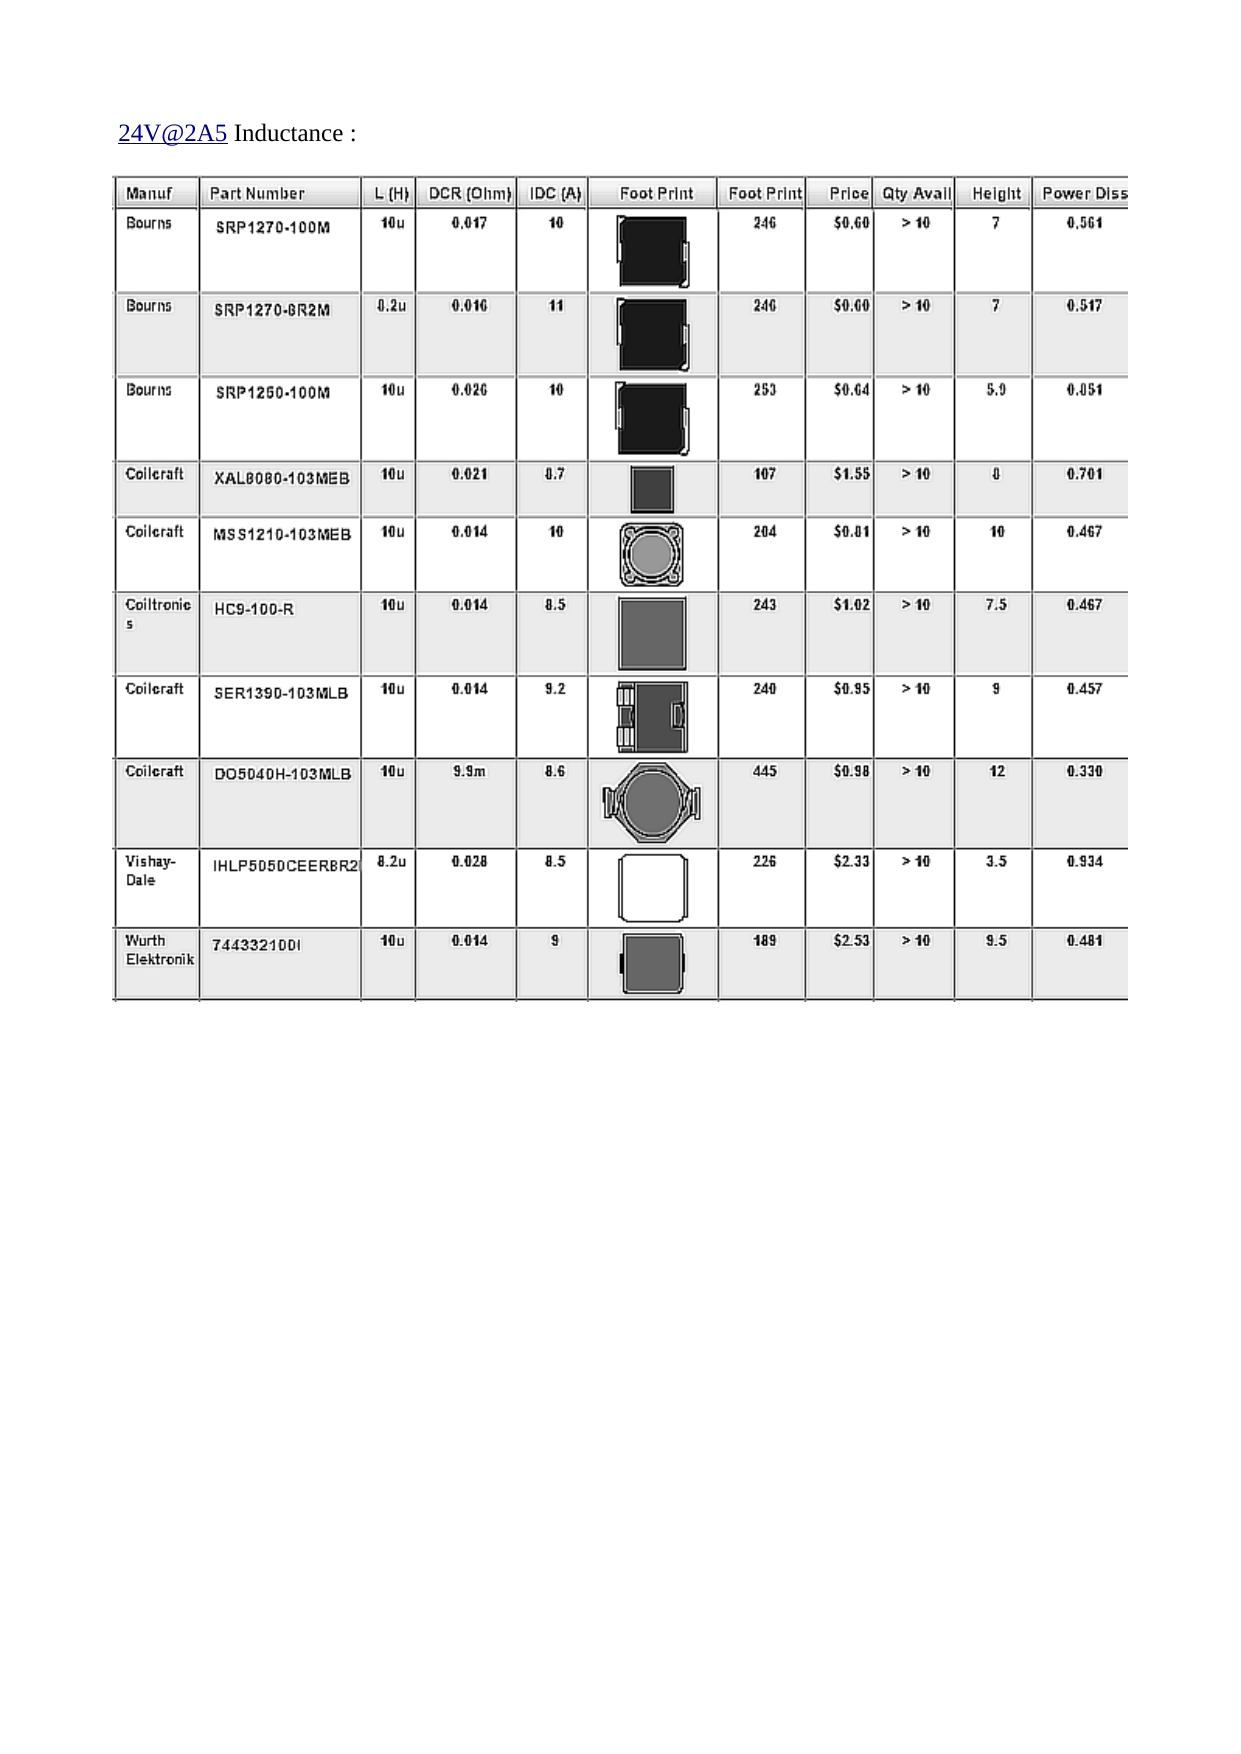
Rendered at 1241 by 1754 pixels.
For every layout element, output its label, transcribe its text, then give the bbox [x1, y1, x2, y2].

text 24V@2A5 Inductance : [118, 118, 1122, 147]
picture [112, 175, 1128, 1002]
